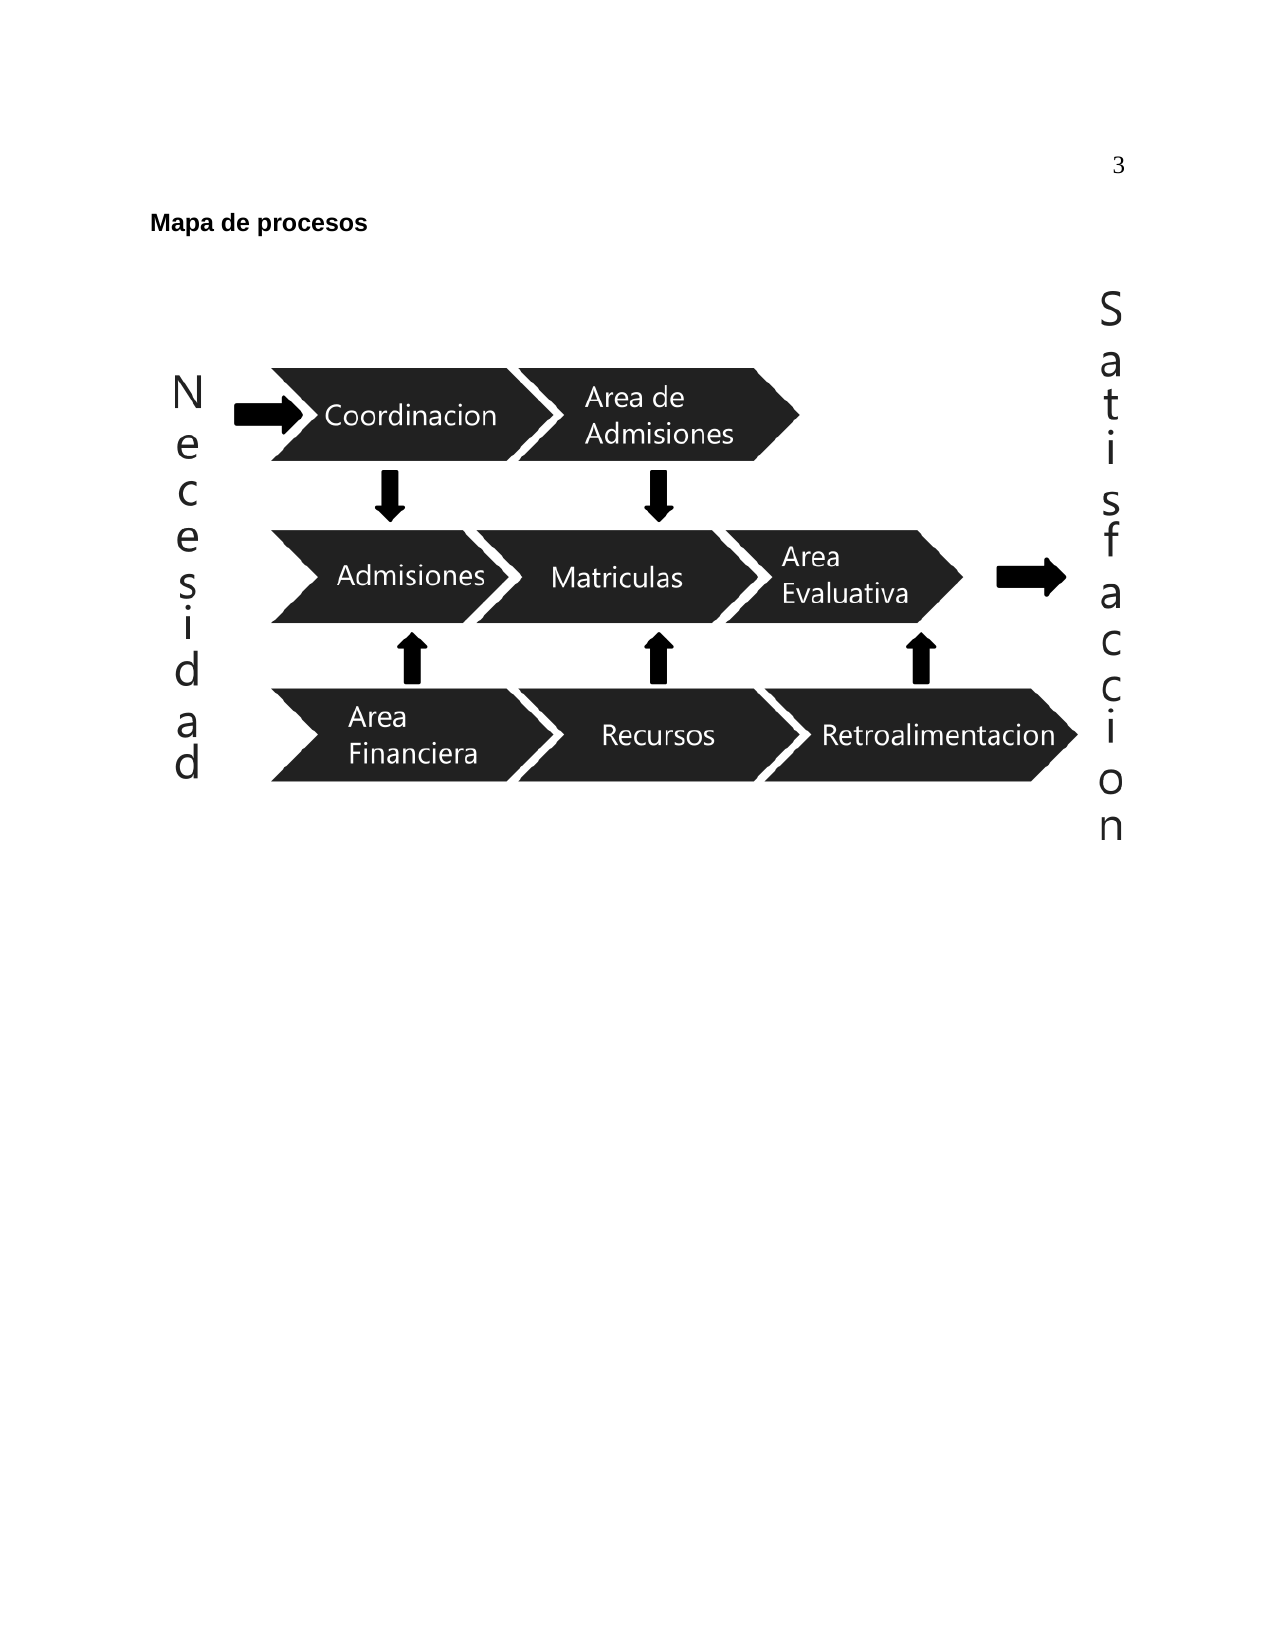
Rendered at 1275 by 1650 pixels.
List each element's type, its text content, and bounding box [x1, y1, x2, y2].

subtitle Mapa de procesos [150, 208, 1125, 237]
picture [175, 291, 1122, 840]
